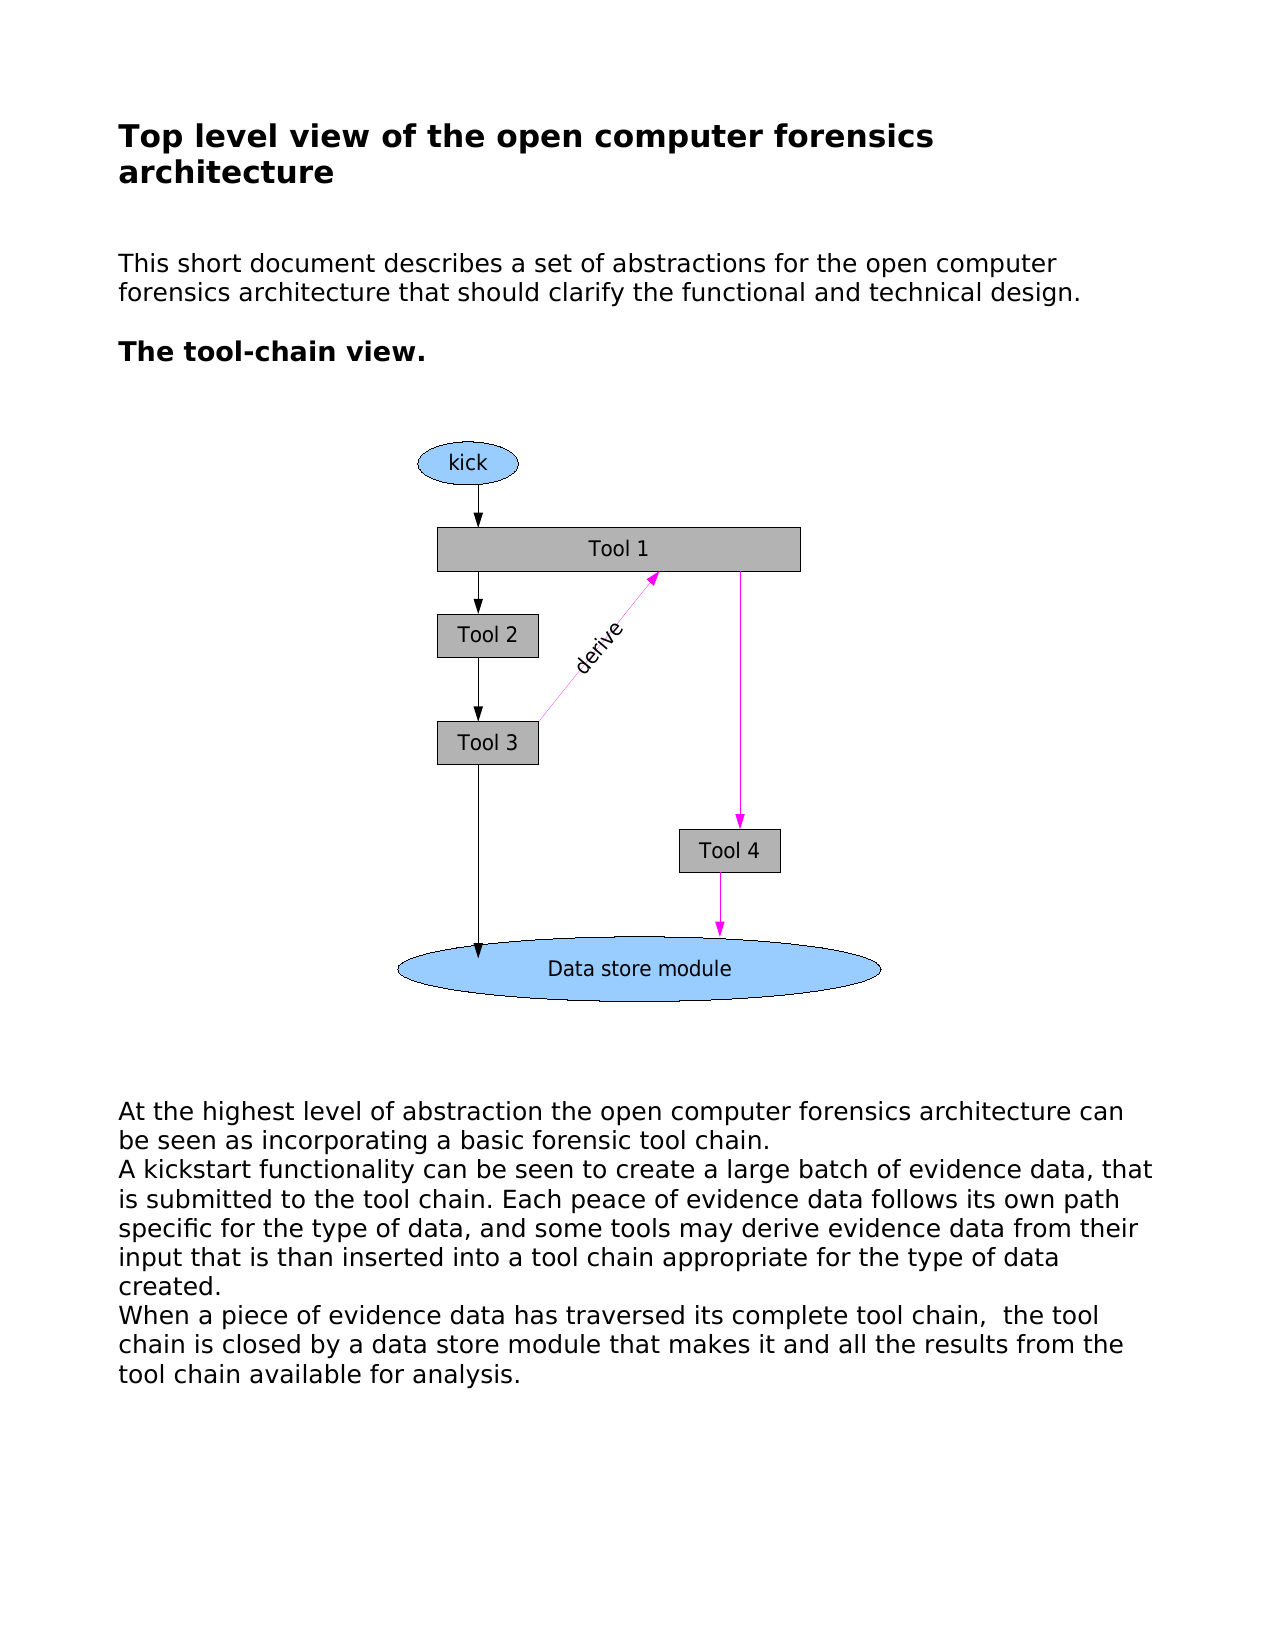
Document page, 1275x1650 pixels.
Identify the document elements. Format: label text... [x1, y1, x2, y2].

text Top level view of the open computer forensics architecture [118, 118, 1157, 191]
text When a piece of evidence data has traversed its complete tool chain, the tool chain is closed by a data store module that makes it and all the results from the tool chain available for analysis. [118, 1302, 1157, 1389]
text The tool-chain view. [118, 337, 1157, 368]
text At the highest level of abstraction the open computer forensics architecture can be seen as incorporating a basic forensic tool chain. [118, 1097, 1157, 1156]
text This short document describes a set of abstractions for the open computer forensics architecture that should clarify the functional and technical design. [118, 249, 1157, 307]
text A kickstart functionality can be seen to create a large batch of evidence data, that is submitted to the tool chain. Each peace of evidence data follows its own path specific for the type of data, and some tools may derive evidence data from their input that is than inserted into a tool chain appropriate for the type of data created. [118, 1156, 1157, 1302]
